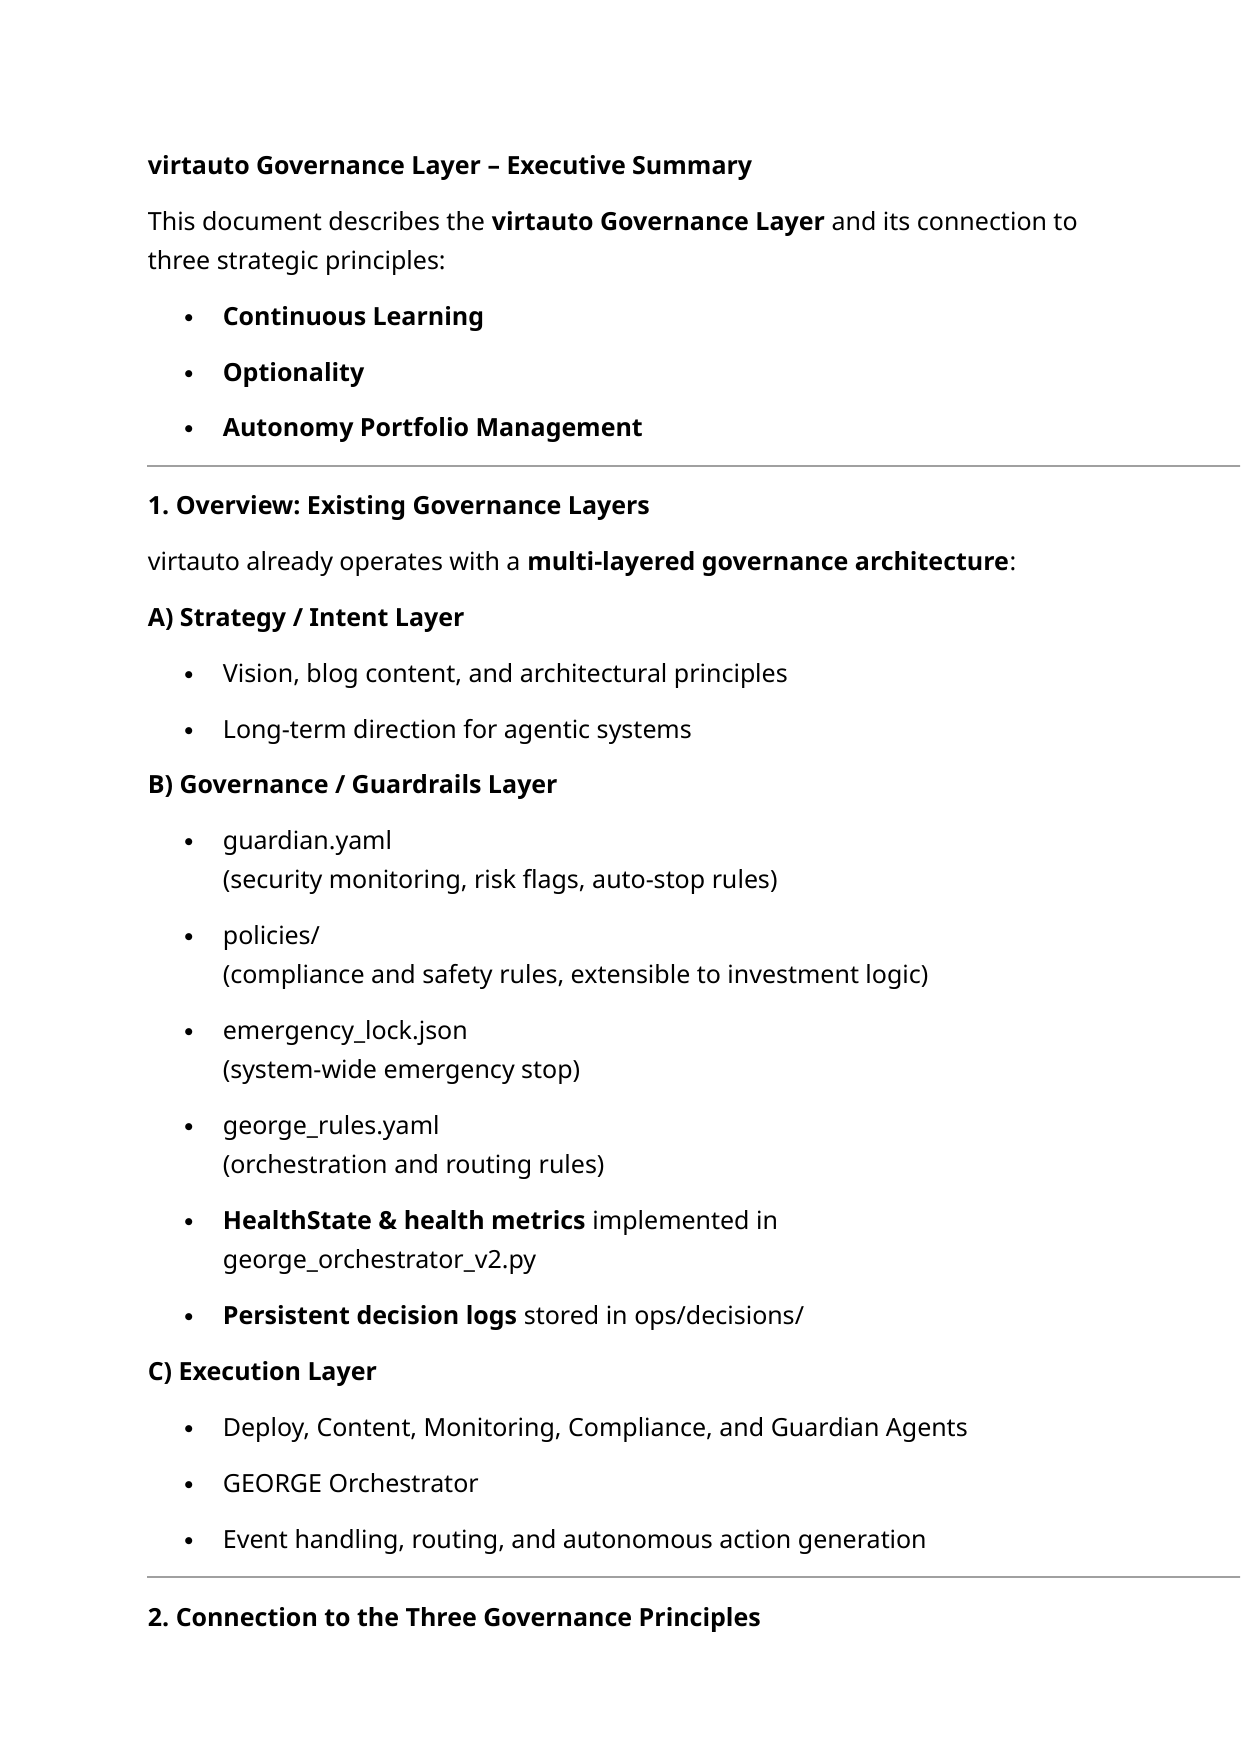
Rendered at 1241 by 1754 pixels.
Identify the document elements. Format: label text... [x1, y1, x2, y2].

list guardian.yaml (security monitoring, risk flags, auto-stop rules) [185, 823, 1093, 896]
list Continuous Learning [185, 298, 1093, 332]
text 2. Connection to the Three Governance Principles [148, 1599, 1093, 1633]
list policies/ (compliance and safety rules, extensible to investment logic) [185, 918, 1093, 991]
text virtauto Governance Layer – Executive Summary [148, 148, 1093, 182]
list Persistent decision logs stored in ops/decisions/ [185, 1298, 1093, 1332]
list Long-term direction for agentic systems [185, 711, 1093, 745]
list george_rules.yaml (orchestration and routing rules) [185, 1108, 1093, 1181]
text This document describes the virtauto Governance Layer and its connection to three strategic principles: [148, 203, 1093, 277]
text 1. Overview: Existing Governance Layers [148, 488, 1093, 522]
list HealthState & health metrics implemented in george_orchestrator_v2.py [185, 1203, 1093, 1276]
list Optionality [185, 354, 1093, 388]
text C) Execution Layer [148, 1354, 1093, 1388]
text A) Strategy / Intent Layer [148, 600, 1093, 634]
list Deploy, Content, Monitoring, Compliance, and Guardian Agents [185, 1410, 1093, 1444]
list Vision, blog content, and architectural principles [185, 656, 1093, 689]
text virtauto already operates with a multi-layered governance architecture: [148, 544, 1093, 578]
list emergency_lock.json (system-wide emergency stop) [185, 1013, 1093, 1086]
list Event handling, routing, and autonomous action generation [185, 1521, 1093, 1555]
list GEORGE Orchestrator [185, 1466, 1093, 1499]
list Autonomy Portfolio Management [185, 410, 1093, 444]
text B) Governance / Guardrails Layer [148, 767, 1093, 801]
